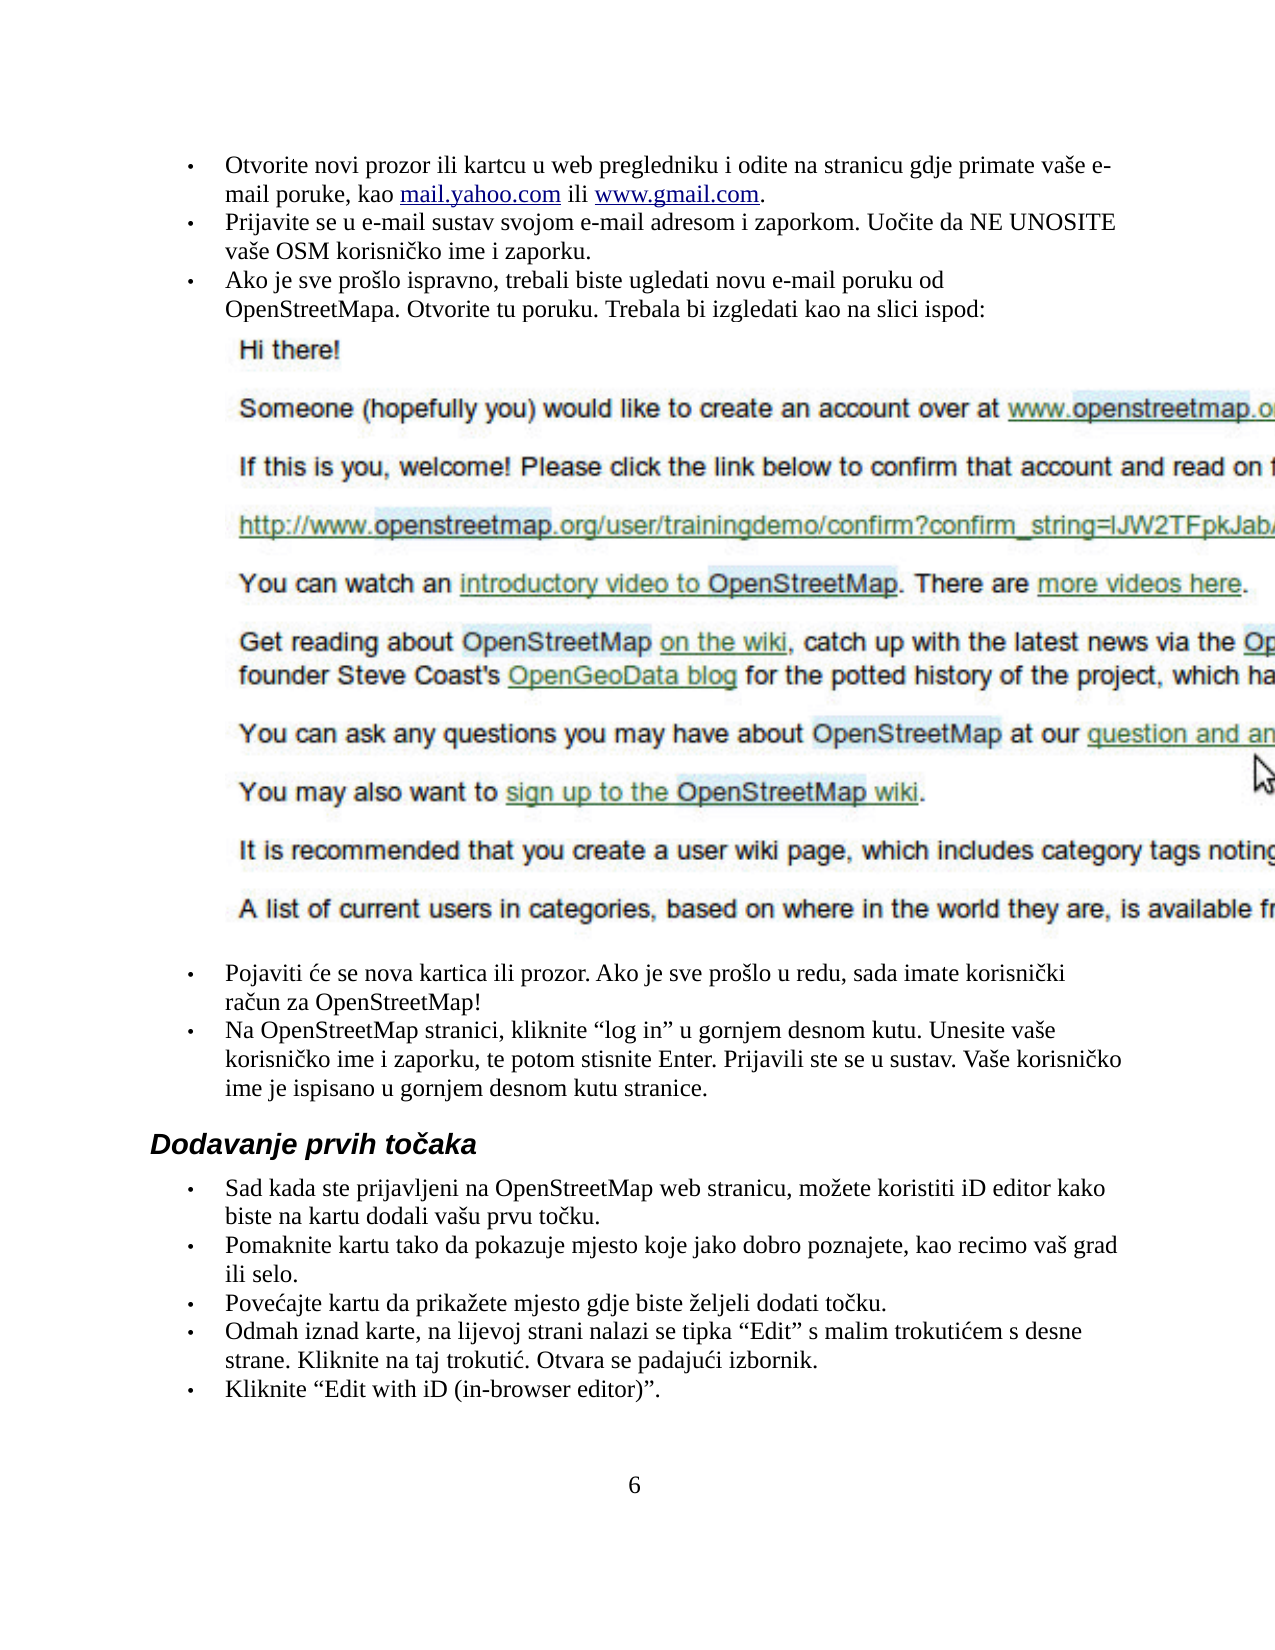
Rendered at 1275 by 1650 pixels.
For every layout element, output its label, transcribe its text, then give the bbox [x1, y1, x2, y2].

list Otvorite novi prozor ili kartcu u web pregledniku i odite na stranicu gdje primate vaše e-mail poruke, kao mail.yahoo.com ili www.gmail.com. [187, 150, 1125, 207]
picture [225, 322, 1275, 958]
list Pomaknite kartu tako da pokazuje mjesto koje jako dobro poznajete, kao recimo vaš grad ili selo. [187, 1230, 1125, 1288]
list Na OpenStreetMap stranici, kliknite “log in” u gornjem desnom kutu. Unesite vaše korisničko ime i zaporku, te potom stisnite Enter. Prijavili ste se u sustav. Vaše korisničko ime je ispisano u gornjem desnom kutu stranice. [187, 1015, 1125, 1102]
list Povećajte kartu da prikažete mjesto gdje biste željeli dodati točku. [187, 1288, 1125, 1316]
list Pojaviti će se nova kartica ili prozor. Ako je sve prošlo u redu, sada imate korisnički račun za OpenStreetMap! [187, 958, 1125, 1015]
list Odmah iznad karte, na lijevoj strani nalazi se tipka “Edit” s malim trokutićem s desne strane. Kliknite na taj trokutić. Otvara se padajući izbornik. [187, 1316, 1125, 1374]
list Ako je sve prošlo ispravno, trebali biste ugledati novu e-mail poruku od OpenStreetMapa. Otvorite tu poruku. Trebala bi izgledati kao na slici ispod: [187, 265, 1125, 322]
subtitle Dodavanje prvih točaka [150, 1127, 1125, 1160]
list Kliknite “Edit with iD (in-browser editor)”. [187, 1374, 1125, 1403]
list Prijavite se u e-mail sustav svojom e-mail adresom i zaporkom. Uočite da NE UNOSITE vaše OSM korisničko ime i zaporku. [187, 207, 1125, 265]
list Sad kada ste prijavljeni na OpenStreetMap web stranicu, možete koristiti iD editor kako biste na kartu dodali vašu prvu točku. [187, 1173, 1125, 1230]
